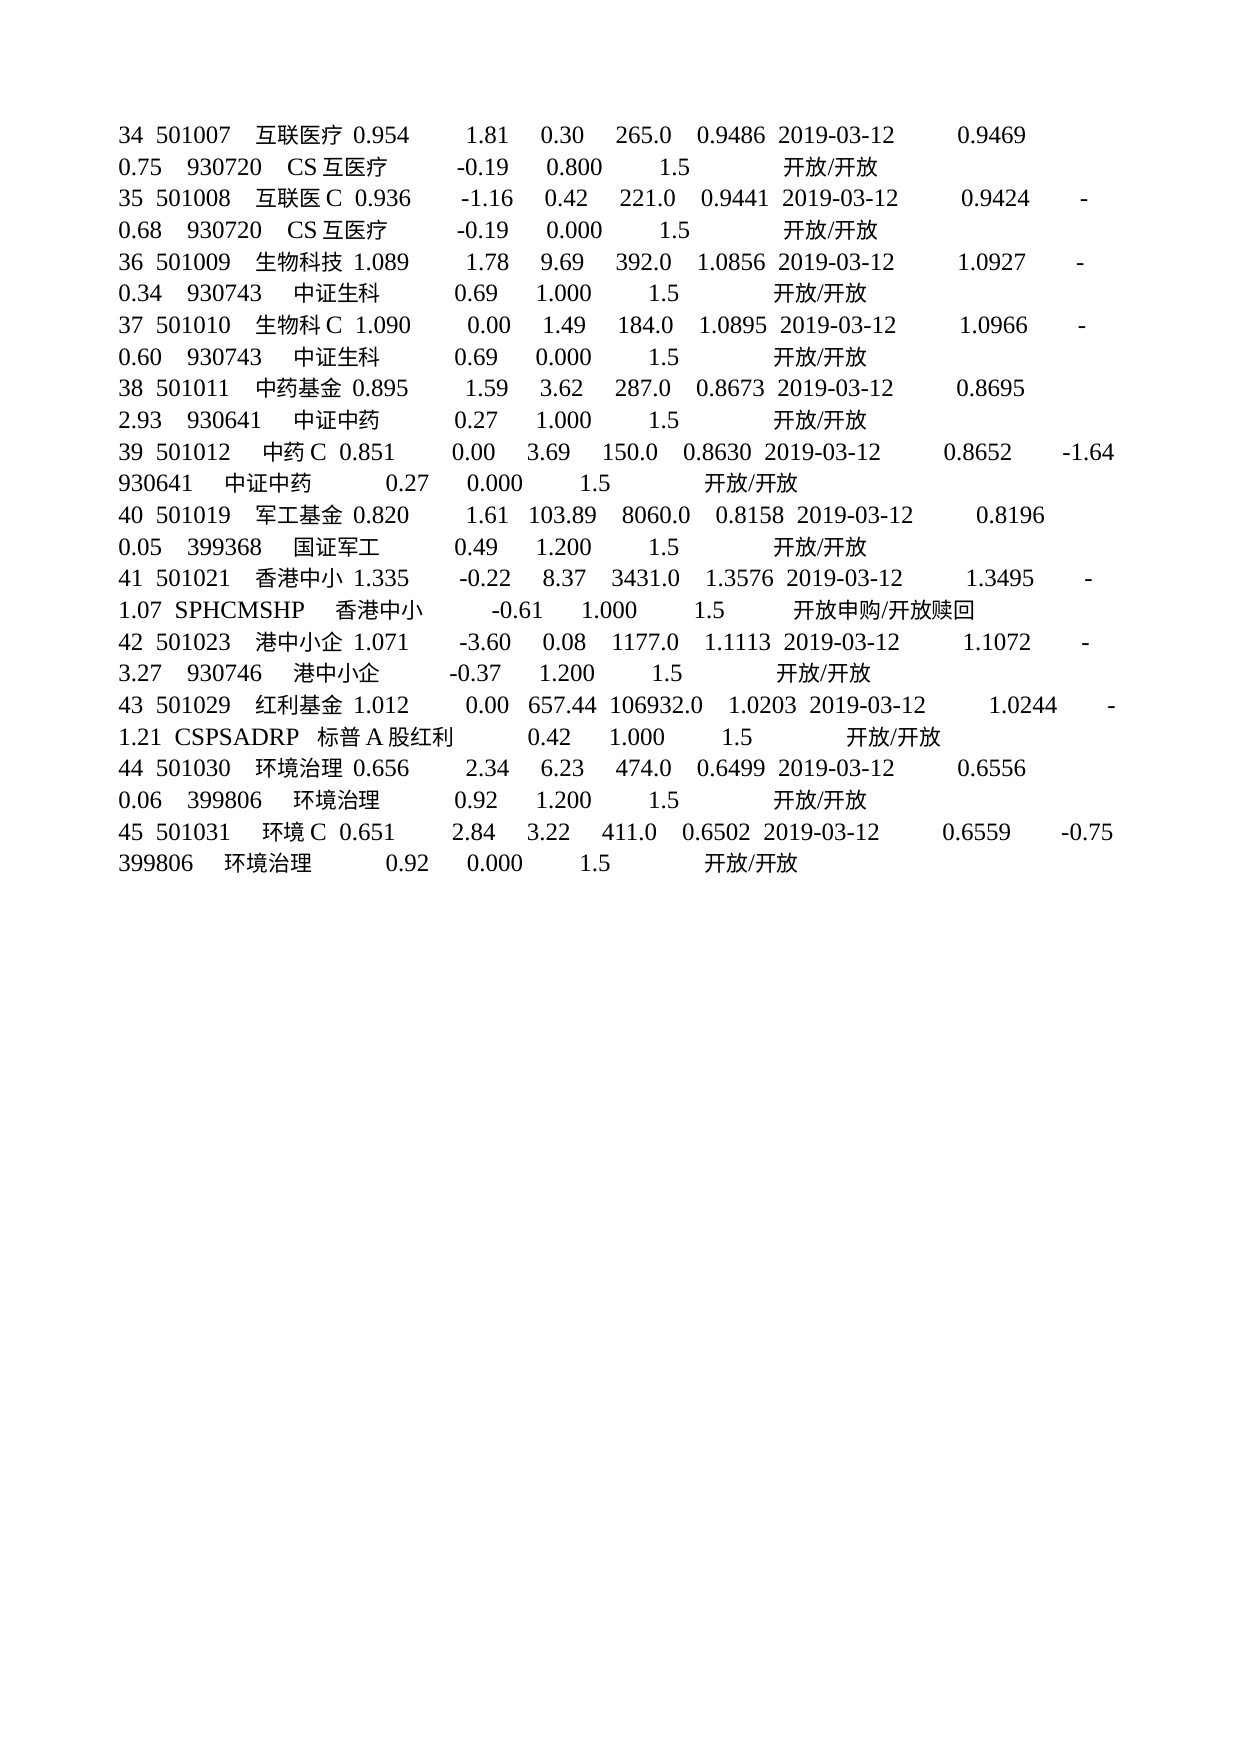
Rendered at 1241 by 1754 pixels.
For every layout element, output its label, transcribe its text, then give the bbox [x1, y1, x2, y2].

text 37 501010 生物科C 1.090 0.00 1.49 184.0 1.0895 2019-03-12 1.0966 -0.60 930743 中证生科 0.69 0.000 1.5 开放/开放 [118, 308, 1122, 371]
text 44 501030 环境治理 0.656 2.34 6.23 474.0 0.6499 2019-03-12 0.6556 0.06 399806 环境治理 0.92 1.200 1.5 开放/开放 [118, 751, 1122, 815]
text 40 501019 军工基金 0.820 1.61 103.89 8060.0 0.8158 2019-03-12 0.8196 0.05 399368 国证军工 0.49 1.200 1.5 开放/开放 [118, 498, 1122, 561]
text 35 501008 互联医C 0.936 -1.16 0.42 221.0 0.9441 2019-03-12 0.9424 -0.68 930720 CS互医疗 -0.19 0.000 1.5 开放/开放 [118, 181, 1122, 245]
text 41 501021 香港中小 1.335 -0.22 8.37 3431.0 1.3576 2019-03-12 1.3495 -1.07 SPHCMSHP 香港中小 -0.61 1.000 1.5 开放申购/开放赎回 [118, 561, 1122, 625]
text 42 501023 港中小企 1.071 -3.60 0.08 1177.0 1.1113 2019-03-12 1.1072 -3.27 930746 港中小企 -0.37 1.200 1.5 开放/开放 [118, 625, 1122, 688]
text 39 501012 中药C 0.851 0.00 3.69 150.0 0.8630 2019-03-12 0.8652 -1.64 930641 中证中药 0.27 0.000 1.5 开放/开放 [118, 435, 1122, 498]
text 43 501029 红利基金 1.012 0.00 657.44 106932.0 1.0203 2019-03-12 1.0244 -1.21 CSPSADRP 标普A股红利 0.42 1.000 1.5 开放/开放 [118, 688, 1122, 751]
text 34 501007 互联医疗 0.954 1.81 0.30 265.0 0.9486 2019-03-12 0.9469 0.75 930720 CS互医疗 -0.19 0.800 1.5 开放/开放 [118, 118, 1122, 181]
text 45 501031 环境C 0.651 2.84 3.22 411.0 0.6502 2019-03-12 0.6559 -0.75 399806 环境治理 0.92 0.000 1.5 开放/开放 [118, 815, 1122, 878]
text 36 501009 生物科技 1.089 1.78 9.69 392.0 1.0856 2019-03-12 1.0927 -0.34 930743 中证生科 0.69 1.000 1.5 开放/开放 [118, 245, 1122, 308]
text 38 501011 中药基金 0.895 1.59 3.62 287.0 0.8673 2019-03-12 0.8695 2.93 930641 中证中药 0.27 1.000 1.5 开放/开放 [118, 371, 1122, 435]
